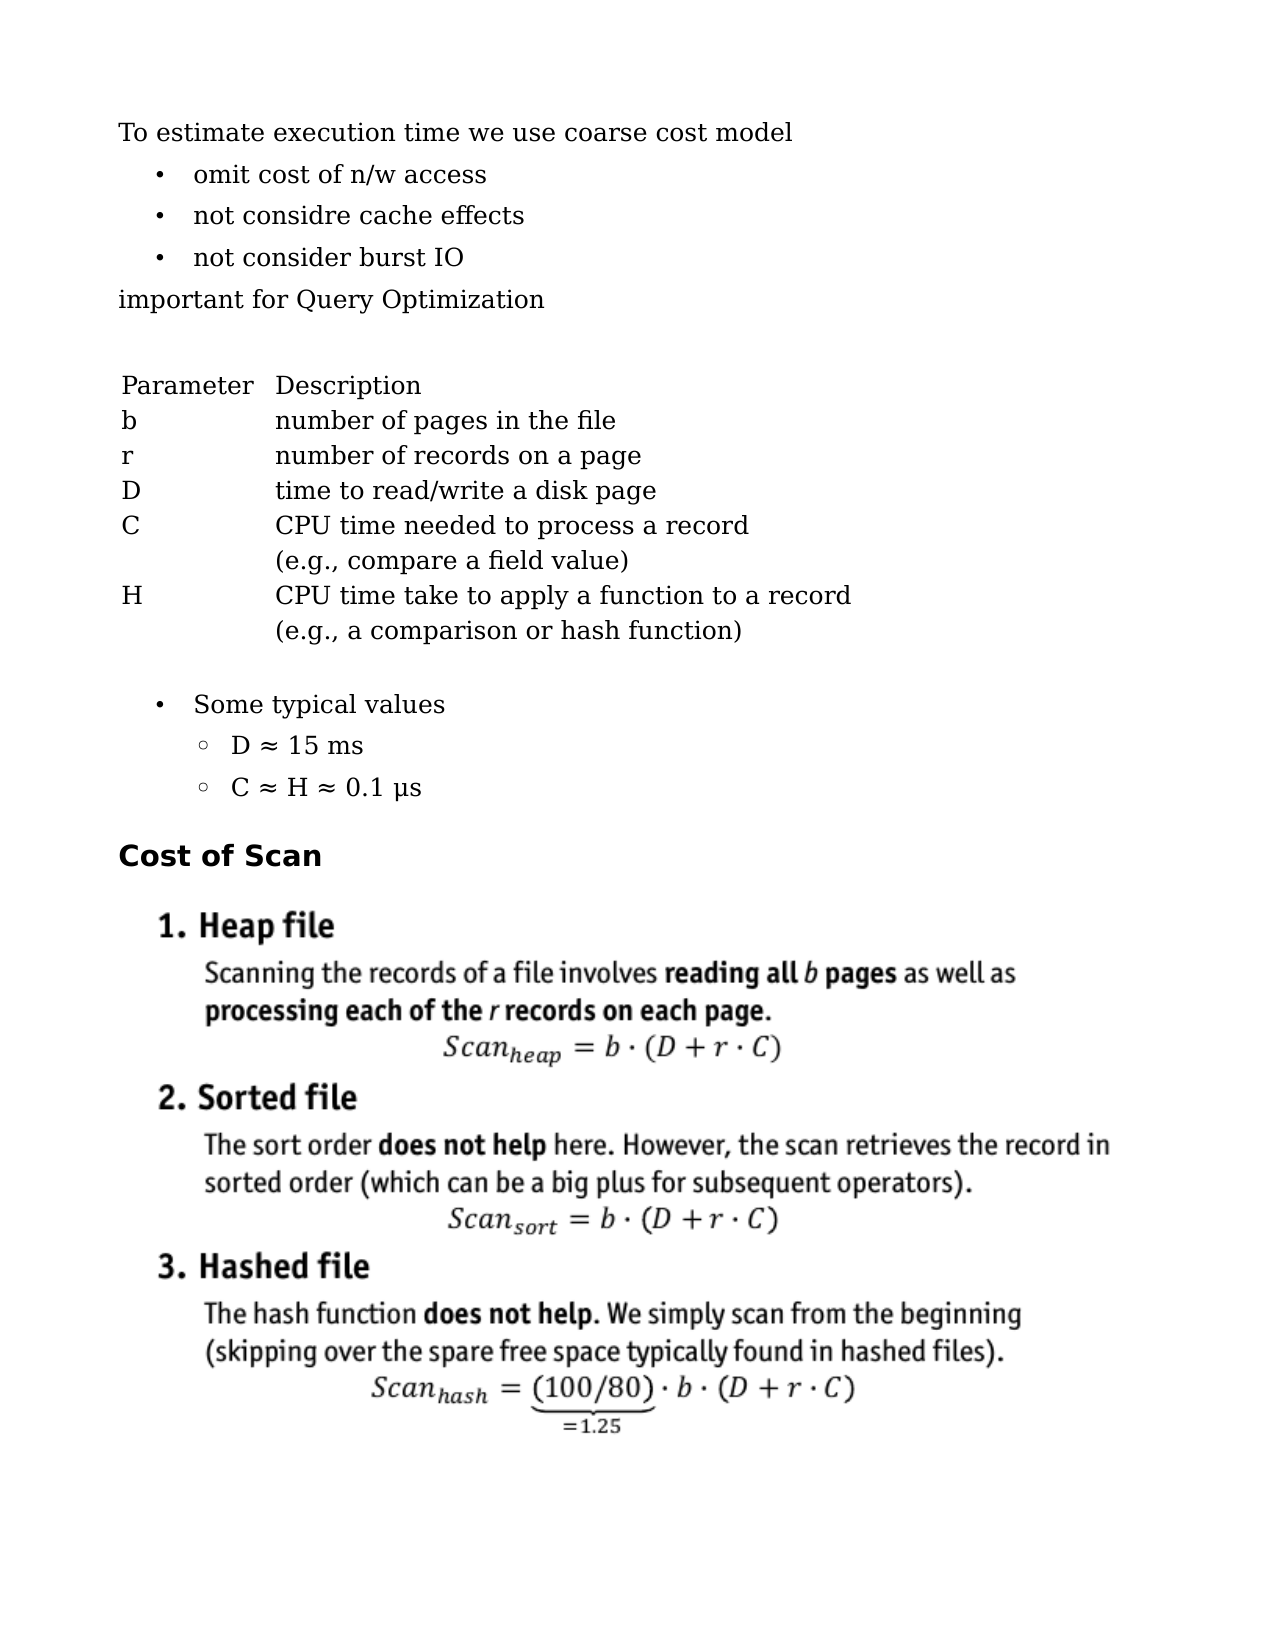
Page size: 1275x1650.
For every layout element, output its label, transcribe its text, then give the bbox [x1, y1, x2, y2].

table_cell [118, 543, 272, 578]
table_cell CPU time needed to process a record [272, 508, 876, 543]
list omit cost of n/w access [156, 160, 1157, 189]
table_cell C [118, 508, 272, 543]
picture [134, 886, 1141, 1491]
table_cell b [118, 403, 272, 438]
list D ≈ 15 ms [193, 731, 1157, 761]
list C ≈ H ≈ 0.1 μs [193, 773, 1157, 802]
text To estimate execution time we use coarse cost model [118, 118, 1157, 147]
table_cell number of records on a page [272, 438, 876, 473]
table_header Description [272, 368, 876, 403]
table_cell H [118, 578, 272, 613]
table_cell (e.g., compare a field value) [272, 543, 876, 578]
subtitle Cost of Scan [118, 840, 1157, 874]
table_cell number of pages in the file [272, 403, 876, 438]
list not considre cache effects [156, 201, 1157, 231]
text important for Query Optimization [118, 285, 1157, 314]
list not consider burst IO [156, 243, 1157, 272]
table_cell time to read/write a disk page [272, 473, 876, 508]
table_cell [118, 613, 272, 648]
table_cell CPU time take to apply a function to a record [272, 578, 876, 613]
table_header Parameter [118, 368, 272, 403]
table_cell r [118, 438, 272, 473]
table_cell (e.g., a comparison or hash function) [272, 613, 876, 648]
list Some typical values [156, 690, 1157, 719]
table_cell D [118, 473, 272, 508]
